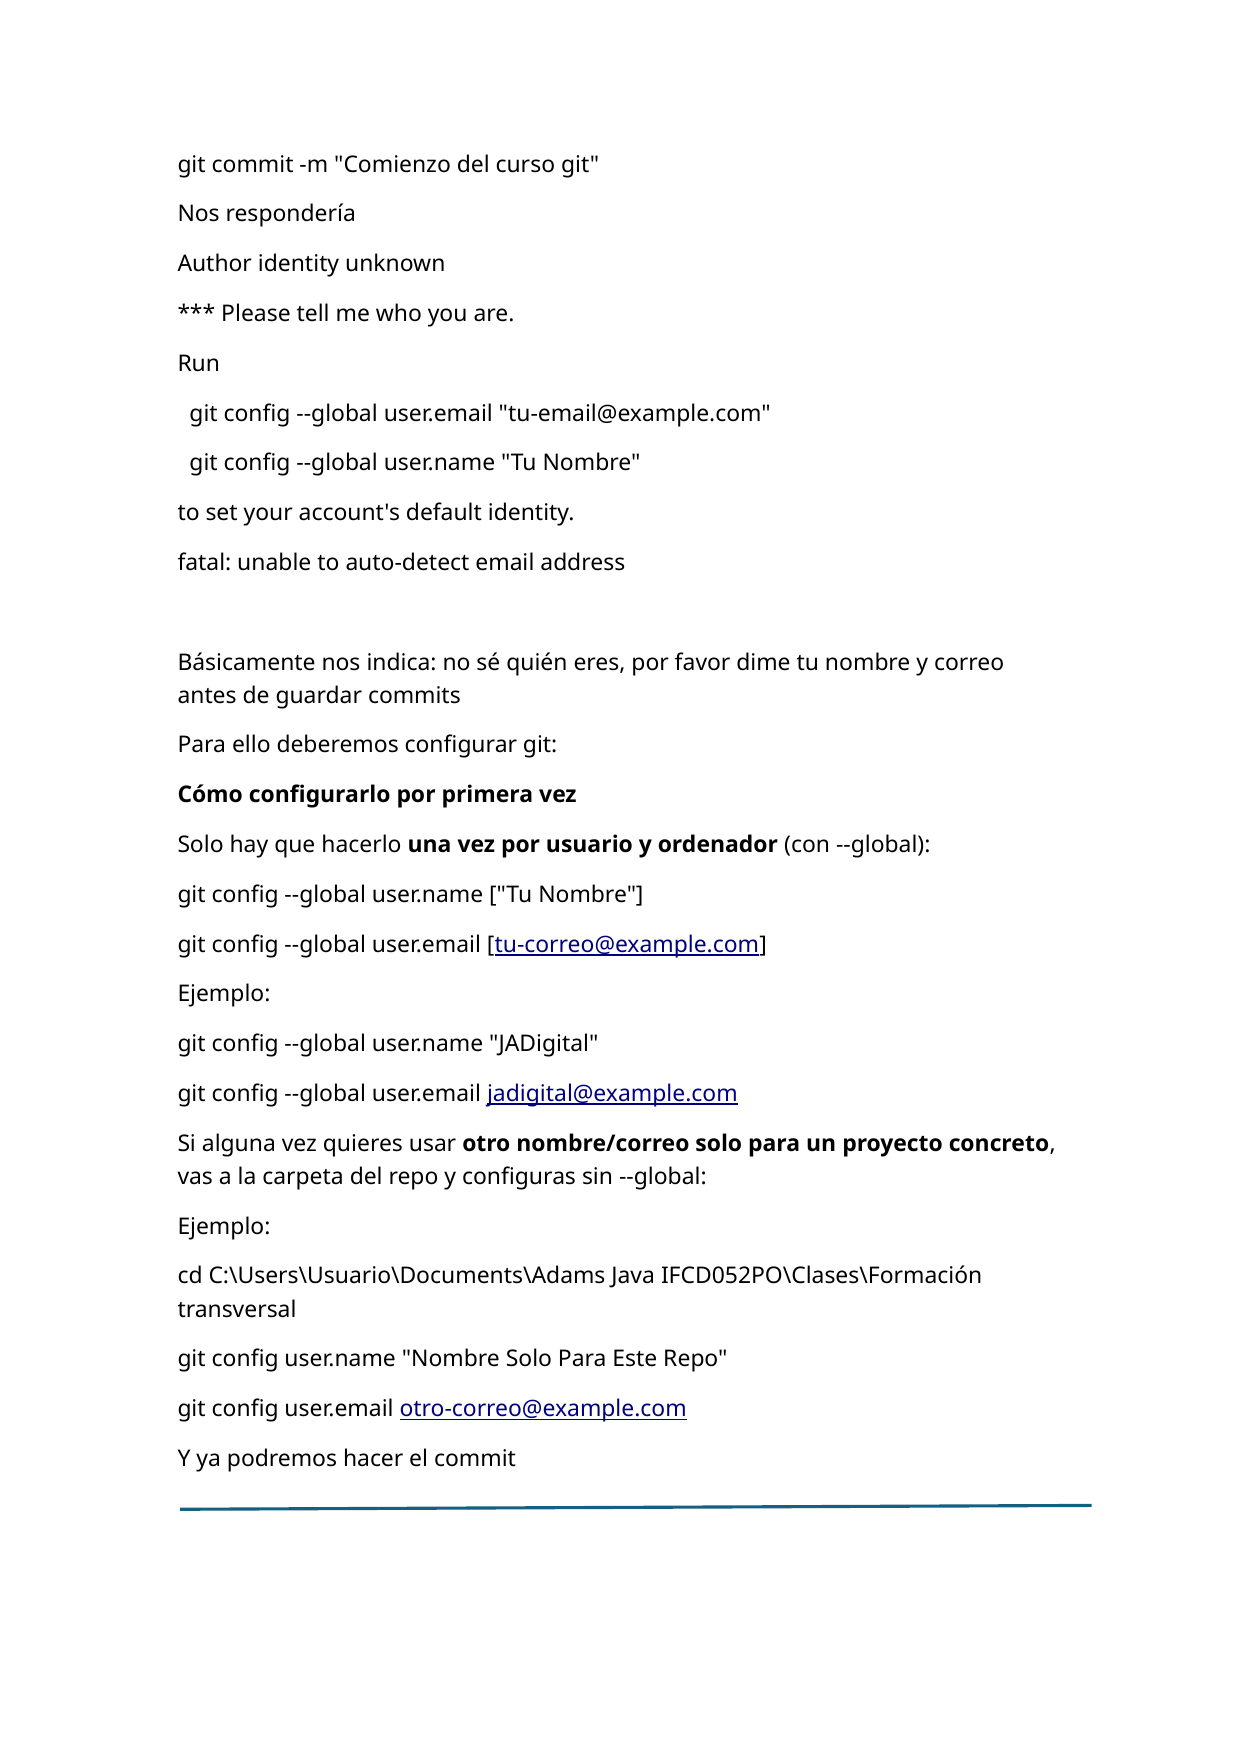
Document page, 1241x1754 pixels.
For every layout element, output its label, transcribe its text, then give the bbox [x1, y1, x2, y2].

text git config --global user.email jadigital@example.com [177, 1077, 1063, 1108]
text git config user.name "Nombre Solo Para Este Repo" [177, 1342, 1063, 1374]
text Cómo configurarlo por primera vez [177, 778, 1063, 809]
text Run [177, 347, 1063, 378]
text git config --global user.name "Tu Nombre" [177, 446, 1063, 478]
text to set your account's default identity. [177, 496, 1063, 527]
text Author identity unknown [177, 247, 1063, 278]
text *** Please tell me who you are. [177, 297, 1063, 328]
text git config user.email otro-correo@example.com [177, 1392, 1063, 1423]
text Básicamente nos indica: no sé quién eres, por favor dime tu nombre y correo antes de guardar commits [177, 646, 1063, 710]
text cd C:\Users\Usuario\Documents\Adams Java IFCD052PO\Clases\Formación transversal [177, 1259, 1063, 1324]
text Nos respondería [177, 197, 1063, 229]
text Y ya podremos hacer el commit [177, 1442, 1063, 1473]
text git config --global user.name "JADigital" [177, 1027, 1063, 1058]
text Solo hay que hacerlo una vez por usuario y ordenador (con --global): [177, 828, 1063, 859]
text Si alguna vez quieres usar otro nombre/correo solo para un proyecto concreto, vas a la carpeta del repo y configuras sin --global: [177, 1127, 1063, 1191]
text git commit -m "Comienzo del curso git" [177, 148, 1063, 179]
text Para ello deberemos configurar git: [177, 728, 1063, 760]
text git config --global user.name ["Tu Nombre"] [177, 878, 1063, 909]
text Ejemplo: [177, 1210, 1063, 1241]
text git config --global user.email "tu-email@example.com" [177, 397, 1063, 428]
text fatal: unable to auto-detect email address [177, 546, 1063, 577]
text git config --global user.email [tu-correo@example.com] [177, 928, 1063, 959]
text Ejemplo: [177, 977, 1063, 1009]
